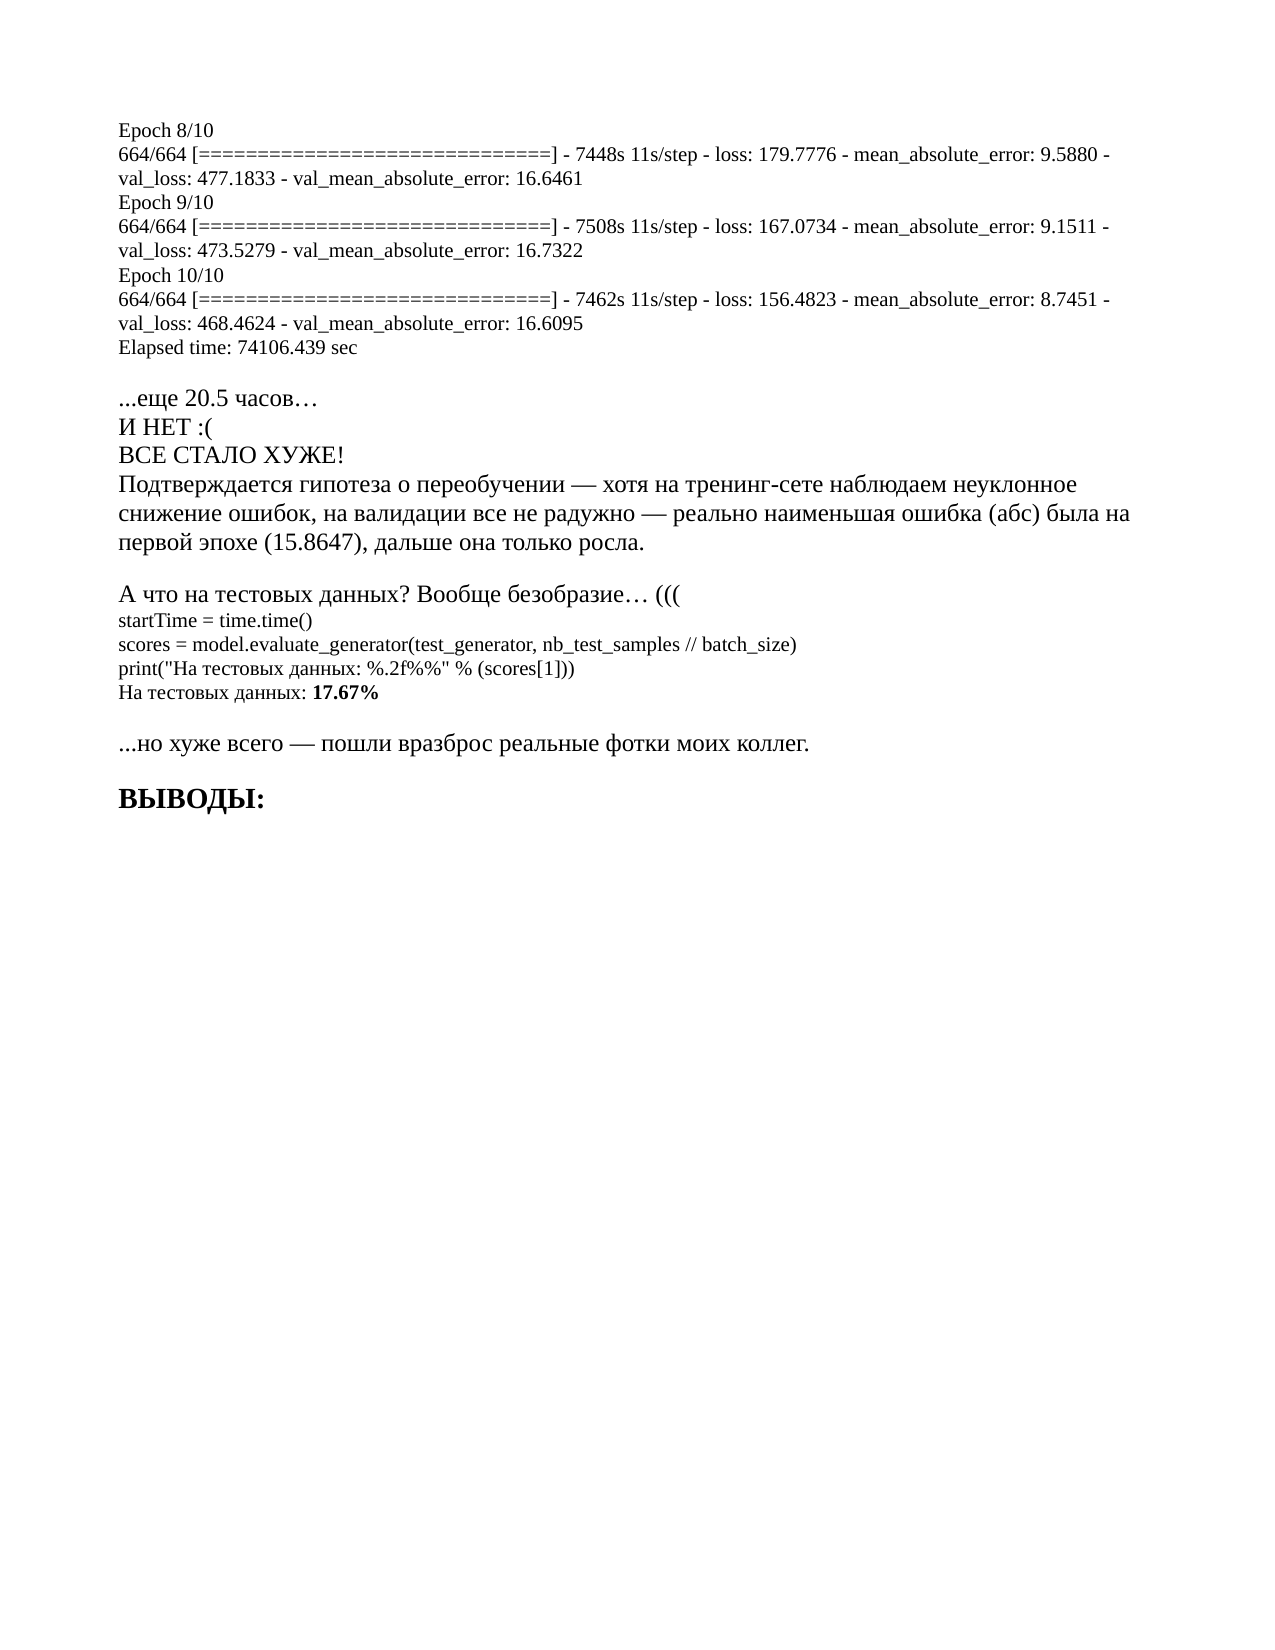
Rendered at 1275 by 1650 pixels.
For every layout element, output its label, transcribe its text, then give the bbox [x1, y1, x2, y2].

text 664/664 [==============================] - 7508s 11s/step - loss: 167.0734 - mean_absolute_error: 9.1511 - val_loss: 473.5279 - val_mean_absolute_error: 16.7322 [118, 214, 1157, 262]
text ...но хуже всего — пошли вразброс реальные фотки моих коллег. [118, 728, 1157, 757]
text ...еще 20.5 часов… [118, 383, 1157, 412]
text Подтверждается гипотеза о переобучении — хотя на тренинг-сете наблюдаем неуклонное снижение ошибок, на валидации все не радужно — реально наименьшая ошибка (абс) была на первой эпохе (15.8647), дальше она только росла. [118, 469, 1157, 555]
text ВЫВОДЫ: [118, 781, 1157, 815]
text Epoch 8/10 [118, 118, 1157, 142]
text И НЕТ :( [118, 412, 1157, 440]
text А что на тестовых данных? Вообще безобразие… ((( [118, 579, 1157, 608]
text 664/664 [==============================] - 7448s 11s/step - loss: 179.7776 - mean_absolute_error: 9.5880 - val_loss: 477.1833 - val_mean_absolute_error: 16.6461 [118, 142, 1157, 190]
text Hа тестовых данных: 17.67% [118, 680, 1157, 704]
text 664/664 [==============================] - 7462s 11s/step - loss: 156.4823 - mean_absolute_error: 8.7451 - val_loss: 468.4624 - val_mean_absolute_error: 16.6095 [118, 287, 1157, 335]
text scores = model.evaluate_generator(test_generator, nb_test_samples // batch_size) [118, 632, 1157, 656]
text print("Hа тестовых данных: %.2f%%" % (scores[1])) [118, 656, 1157, 680]
text ВСЕ СТАЛО ХУЖЕ! [118, 440, 1157, 469]
text Epoch 9/10 [118, 190, 1157, 214]
text Epoch 10/10 [118, 262, 1157, 287]
text Elapsed time: 74106.439 sec [118, 335, 1157, 359]
text startTime = time.time() [118, 608, 1157, 632]
